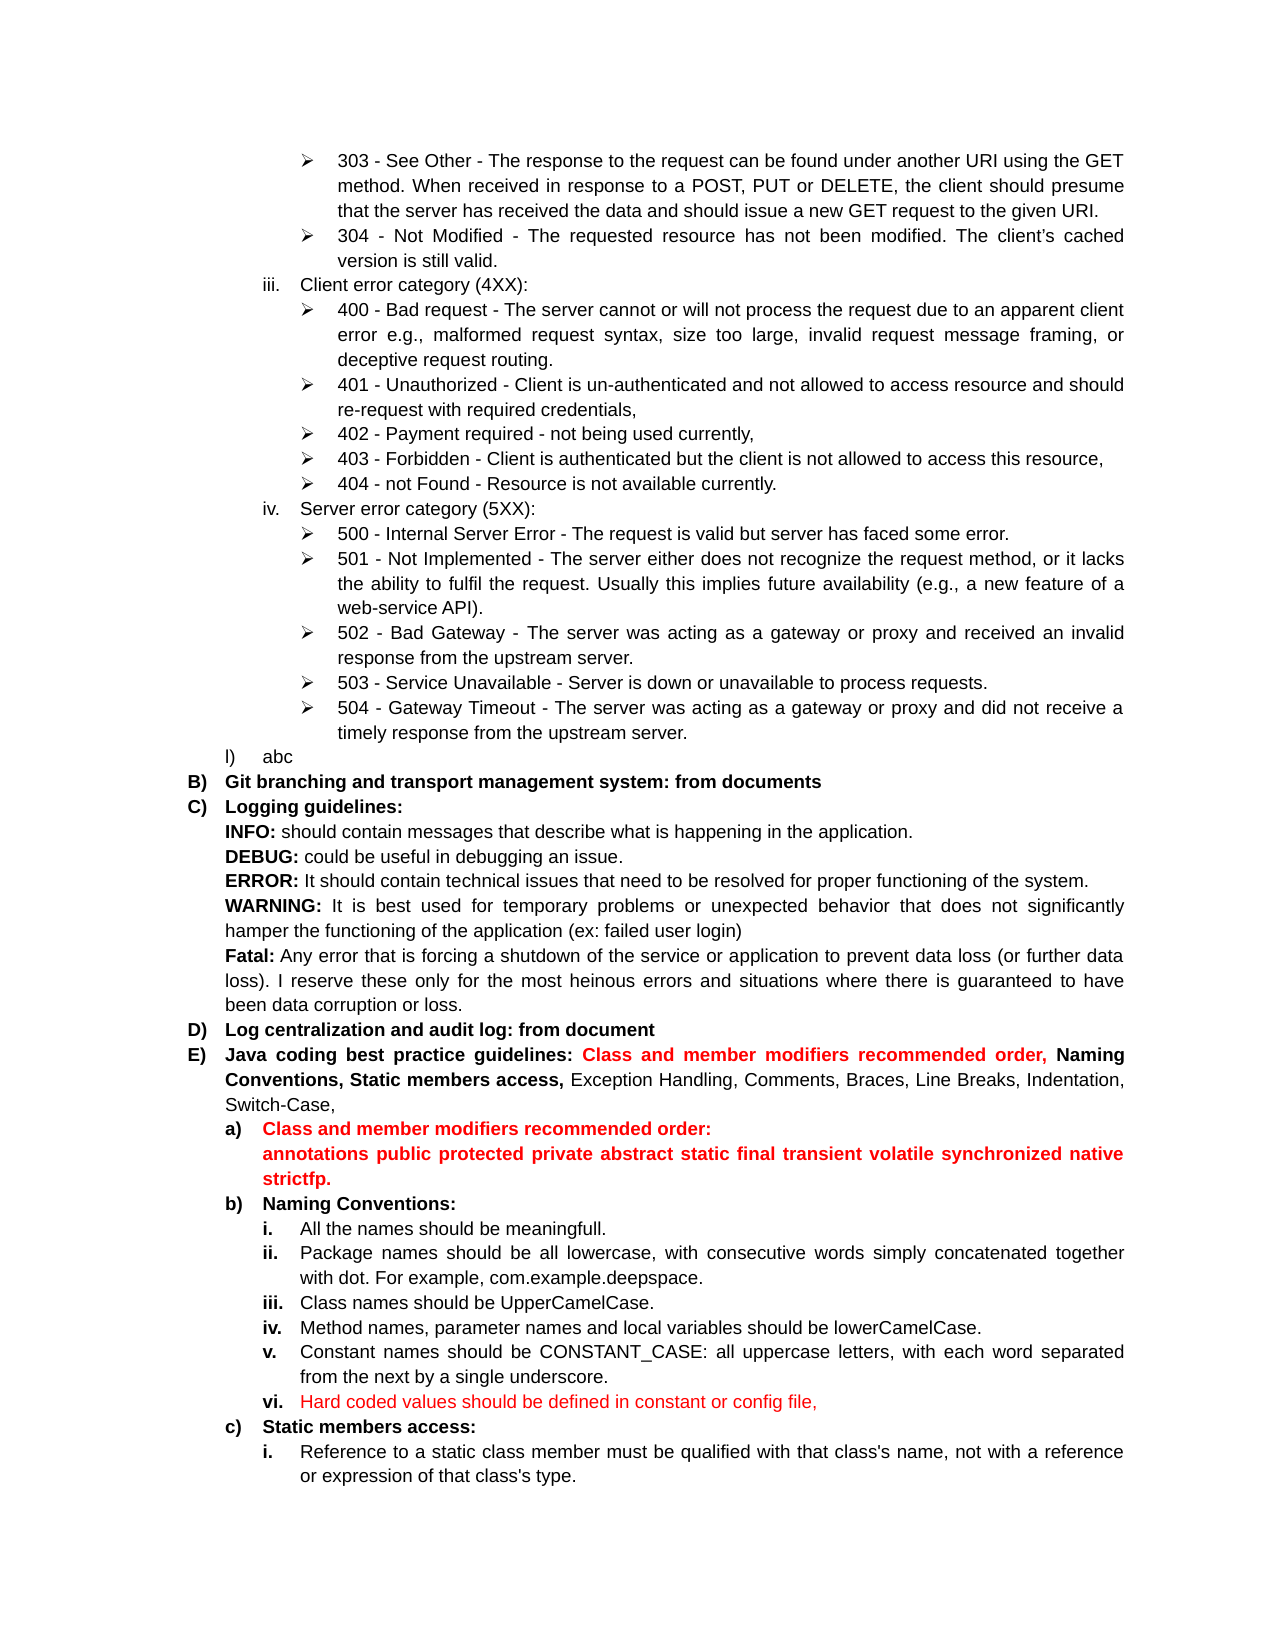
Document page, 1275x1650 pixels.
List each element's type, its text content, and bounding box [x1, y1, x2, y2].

list 401 - Unauthorized - Client is un-authenticated and not allowed to access resource and should re-request with required credentials, [300, 373, 1125, 420]
list annotations public protected private abstract static final transient volatile synchronized native strictfp. [225, 1143, 1125, 1189]
list Class and member modifiers recommended order: [225, 1118, 1125, 1140]
list 303 - See Other - The response to the request can be found under another URI using the GET method. When received in response to a POST, PUT or DELETE, the client should presume that the server has received the data and should issue a new GET request to the given URI. [300, 150, 1125, 221]
list Hard coded values should be defined in constant or config file, [262, 1391, 1125, 1412]
list 503 - Service Unavailable - Server is down or unavailable to process requests. [300, 672, 1125, 693]
list Method names, parameter names and local variables should be lowerCamelCase. [262, 1316, 1125, 1338]
list Package names should be all lowercase, with consecutive words simply concatenated together with dot. For example, com.example.deepspace. [262, 1242, 1125, 1288]
list 402 - Payment required - not being used currently, [300, 423, 1125, 445]
list Log centralization and audit log: from document [187, 1019, 1125, 1041]
list 404 - not Found - Resource is not available currently. [300, 473, 1125, 494]
list 500 - Internal Server Error - The request is valid but server has faced some error. [300, 523, 1125, 544]
list 501 - Not Implemented - The server either does not recognize the request method, or it lacks the ability to fulfil the request. Usually this implies future availability (e.g., a new feature of a web-service API). [300, 547, 1125, 619]
list Static members access: [225, 1416, 1125, 1437]
list 400 - Bad request - The server cannot or will not process the request due to an apparent client error e.g., malformed request syntax, size too large, invalid request message framing, or deceptive request routing. [300, 299, 1125, 370]
list Class names should be UpperCamelCase. [262, 1292, 1125, 1313]
list DEBUG: could be useful in debugging an issue. [187, 845, 1125, 867]
list 403 - Forbidden - Client is authenticated but the client is not allowed to access this resource, [300, 448, 1125, 470]
list WARNING: It is best used for temporary problems or unexpected behavior that does not significantly hamper the functioning of the application (ex: failed user login) [187, 895, 1125, 941]
list ERROR: It should contain technical issues that need to be resolved for proper functioning of the system. [187, 870, 1125, 892]
list Java coding best practice guidelines: Class and member modifiers recommended order, Naming Conventions, Static members access, Exception Handling, Comments, Braces, Line Breaks, Indentation, Switch-Case, [187, 1044, 1125, 1115]
list Naming Conventions: [225, 1192, 1125, 1214]
list Logging guidelines: [187, 796, 1125, 817]
list Server error category (5XX): [262, 498, 1125, 519]
list 504 - Gateway Timeout - The server was acting as a gateway or proxy and did not receive a timely response from the upstream server. [300, 697, 1125, 743]
list Fatal: Any error that is forcing a shutdown of the service or application to prevent data loss (or further data loss). I reserve these only for the most heinous errors and situations where there is guaranteed to have been data corruption or loss. [187, 944, 1125, 1016]
list Git branching and transport management system: from documents [187, 771, 1125, 793]
list Reference to a static class member must be qualified with that class's name, not with a reference or expression of that class's type. [262, 1440, 1125, 1487]
list All the names should be meaningfull. [262, 1217, 1125, 1239]
list Client error category (4XX): [262, 274, 1125, 296]
list 502 - Bad Gateway - The server was acting as a gateway or proxy and received an invalid response from the upstream server. [300, 622, 1125, 668]
list INFO: should contain messages that describe what is happening in the application. [187, 821, 1125, 842]
list Constant names should be CONSTANT_CASE: all uppercase letters, with each word separated from the next by a single underscore. [262, 1341, 1125, 1388]
list abc [225, 746, 1125, 768]
list 304 - Not Modified - The requested resource has not been modified. The client’s cached version is still valid. [300, 224, 1125, 271]
